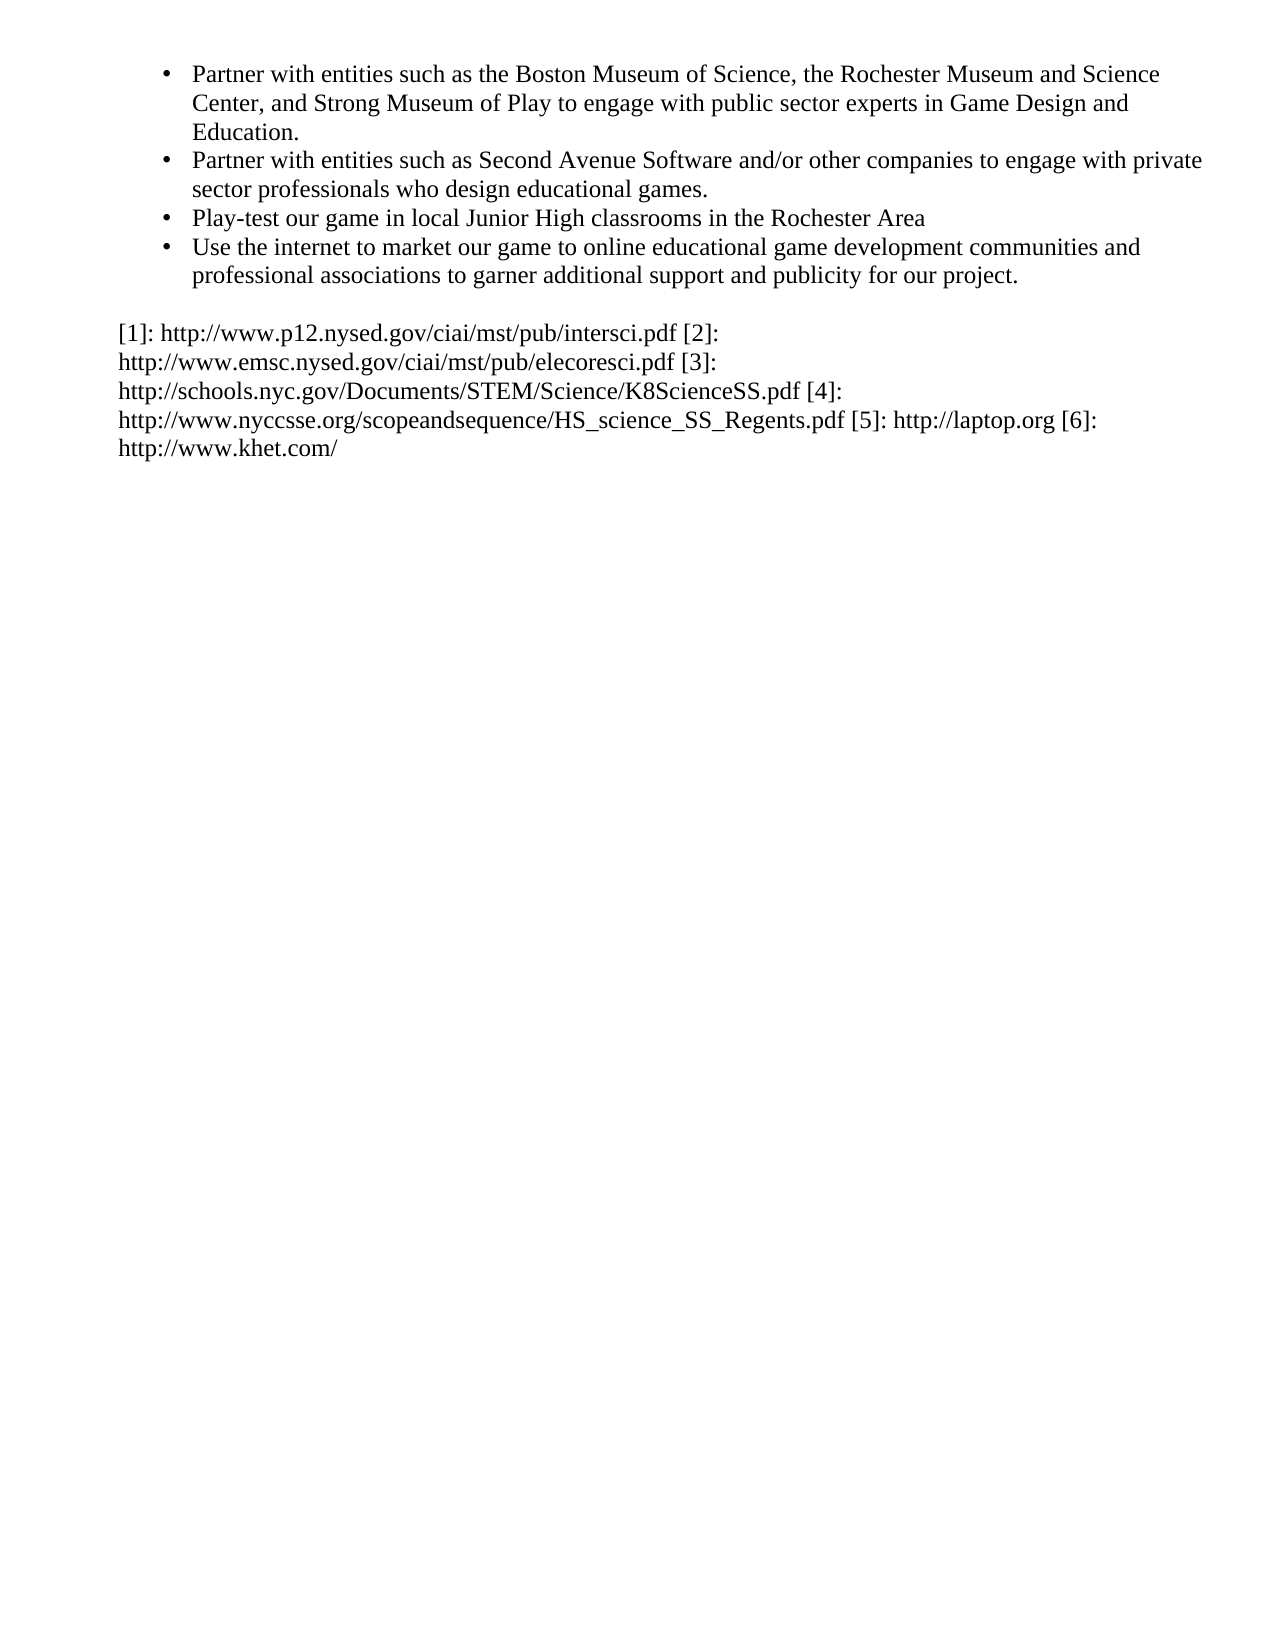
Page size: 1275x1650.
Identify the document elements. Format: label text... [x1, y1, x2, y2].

list Use the internet to market our game to online educational game development communities and professional associations to garner additional support and publicity for our project. [162, 232, 1216, 289]
list Partner with entities such as Second Avenue Software and/or other companies to engage with private sector professionals who design educational games. [162, 145, 1216, 203]
list Play-test our game in local Junior High classrooms in the Rochester Area [162, 203, 1216, 232]
text [1]: http://www.p12.nysed.gov/ciai/mst/pub/intersci.pdf [2]: http://www.emsc.nysed.gov/ciai/mst/pub/elecoresci.pdf [3]: http://schools.nyc.gov/Documents/STEM/Science/K8ScienceSS.pdf [4]: http://www.nyccsse.org/scopeandsequence/HS_science_SS_Regents.pdf [5]: http://laptop.org [6]: http://www.khet.com/ [118, 318, 1216, 462]
list Partner with entities such as the Boston Museum of Science, the Rochester Museum and Science Center, and Strong Museum of Play to engage with public sector experts in Game Design and Education. [162, 59, 1216, 145]
